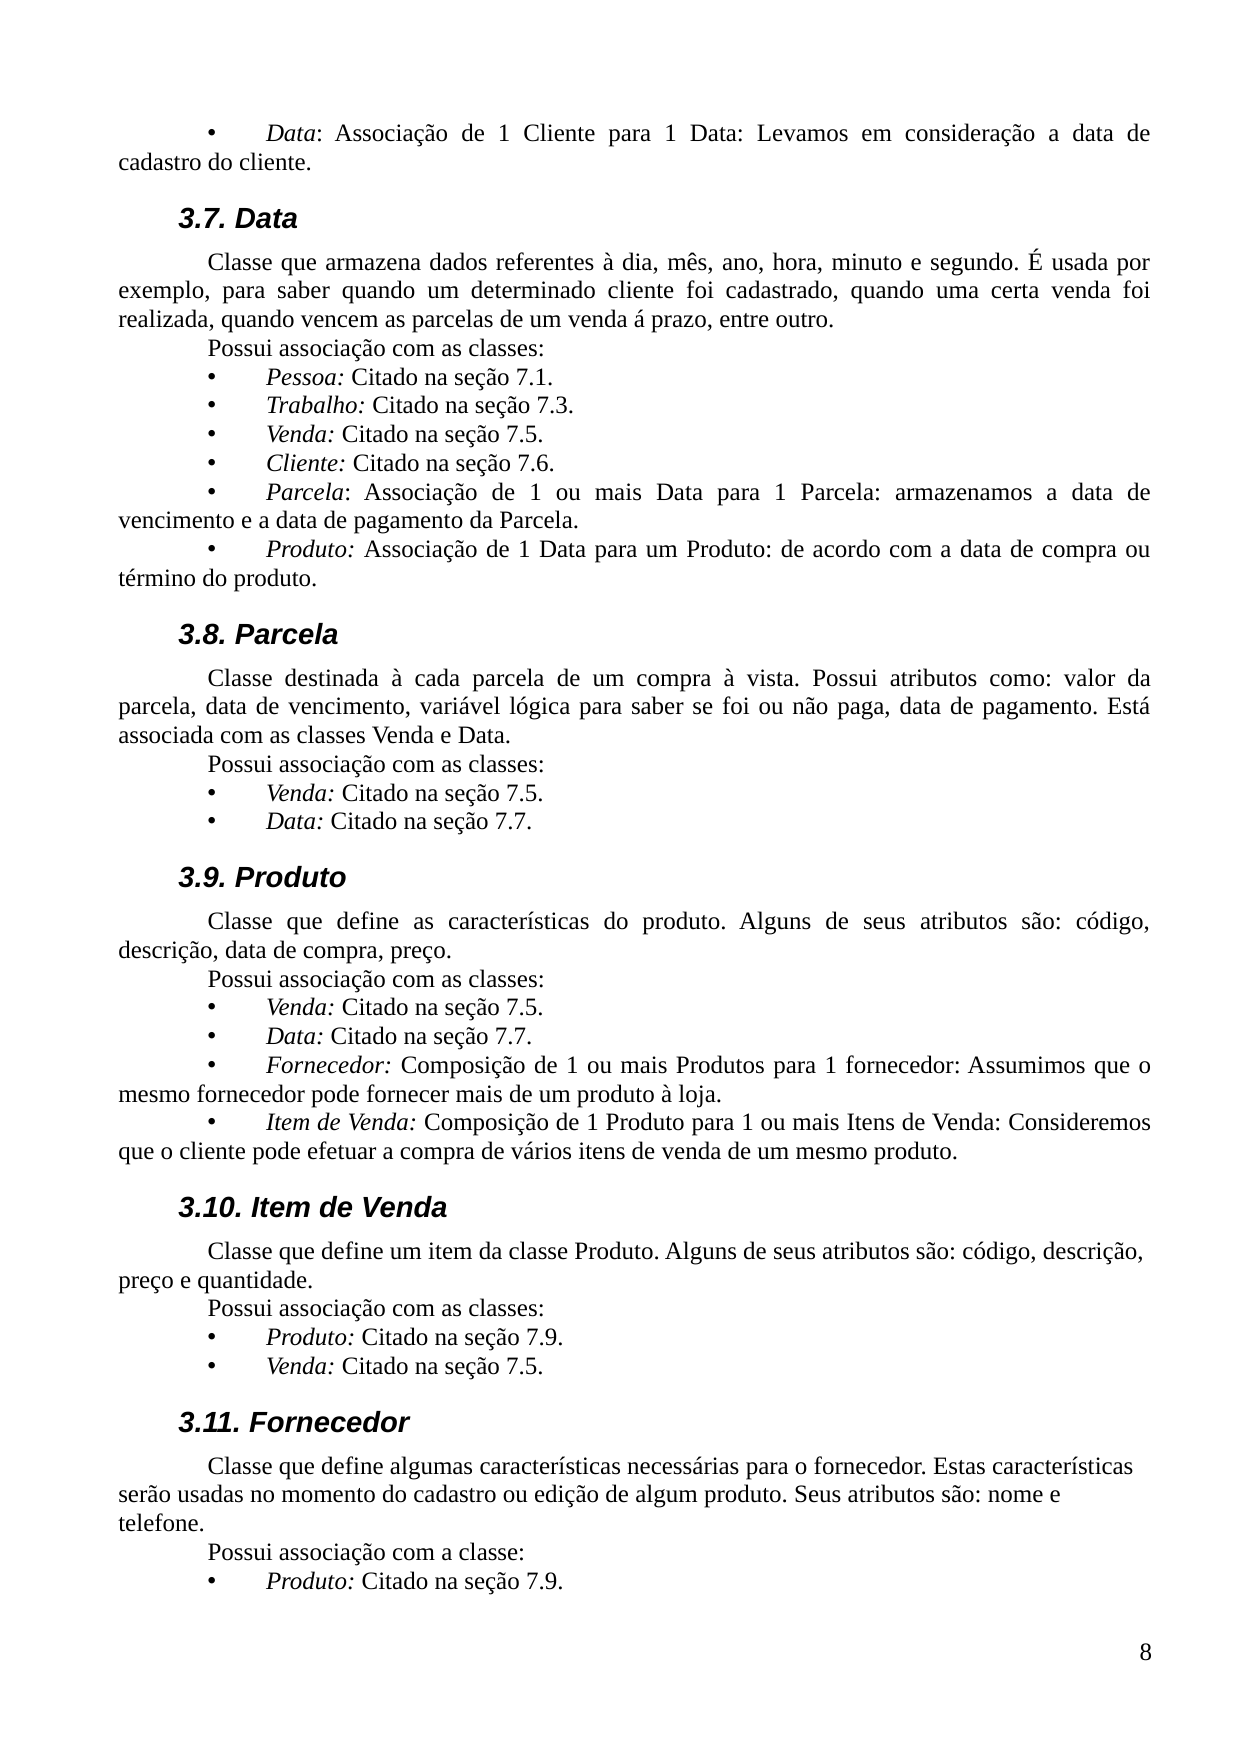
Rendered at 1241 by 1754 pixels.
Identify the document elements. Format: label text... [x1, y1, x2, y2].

list Parcela: Associação de 1 ou mais Data para 1 Parcela: armazenamos a data de vencimento e a data de pagamento da Parcela. [118, 477, 1152, 534]
list Venda: Citado na seção 7.5. [118, 1351, 1152, 1380]
text Possui associação com a classe: [118, 1537, 1152, 1566]
list Produto: Citado na seção 7.9. [118, 1566, 1152, 1594]
subtitle 3.9. Produto [118, 860, 1152, 894]
list Data: Citado na seção 7.7. [118, 1021, 1152, 1050]
list Trabalho: Citado na seção 7.3. [118, 390, 1152, 419]
list Fornecedor: Composição de 1 ou mais Produtos para 1 fornecedor: Assumimos que o mesmo fornecedor pode fornecer mais de um produto à loja. [118, 1050, 1152, 1107]
list Produto: Citado na seção 7.9. [118, 1322, 1152, 1351]
list Data: Associação de 1 Cliente para 1 Data: Levamos em consideração a data de cadastro do cliente. [118, 118, 1152, 176]
text Classe que define um item da classe Produto. Alguns de seus atributos são: código, descrição, preço e quantidade. [118, 1236, 1152, 1293]
text Classe destinada à cada parcela de um compra à vista. Possui atributos como: valor da parcela, data de vencimento, variável lógica para saber se foi ou não paga, data de pagamento. Está associada com as classes Venda e Data. [118, 663, 1152, 749]
subtitle 3.7. Data [118, 201, 1152, 234]
text Possui associação com as classes: [118, 964, 1152, 992]
list Produto: Associação de 1 Data para um Produto: de acordo com a data de compra ou término do produto. [118, 534, 1152, 592]
text Possui associação com as classes: [118, 1293, 1152, 1322]
list Venda: Citado na seção 7.5. [118, 778, 1152, 806]
text Possui associação com as classes: [118, 333, 1152, 362]
subtitle 3.11. Fornecedor [118, 1405, 1152, 1438]
list Cliente: Citado na seção 7.6. [118, 448, 1152, 477]
text Classe que define as características do produto. Alguns de seus atributos são: código, descrição, data de compra, preço. [118, 906, 1152, 964]
subtitle 3.10. Item de Venda [118, 1190, 1152, 1223]
subtitle 3.8. Parcela [118, 617, 1152, 650]
text Possui associação com as classes: [118, 749, 1152, 778]
list Data: Citado na seção 7.7. [118, 806, 1152, 835]
list Pessoa: Citado na seção 7.1. [118, 362, 1152, 390]
text Classe que define algumas características necessárias para o fornecedor. Estas características serão usadas no momento do cadastro ou edição de algum produto. Seus atributos são: nome e telefone. [118, 1451, 1152, 1537]
text Classe que armazena dados referentes à dia, mês, ano, hora, minuto e segundo. É usada por exemplo, para saber quando um determinado cliente foi cadastrado, quando uma certa venda foi realizada, quando vencem as parcelas de um venda á prazo, entre outro. [118, 247, 1152, 333]
list Venda: Citado na seção 7.5. [118, 992, 1152, 1021]
list Venda: Citado na seção 7.5. [118, 419, 1152, 448]
list Item de Venda: Composição de 1 Produto para 1 ou mais Itens de Venda: Consideremos que o cliente pode efetuar a compra de vários itens de venda de um mesmo produto. [118, 1107, 1152, 1165]
